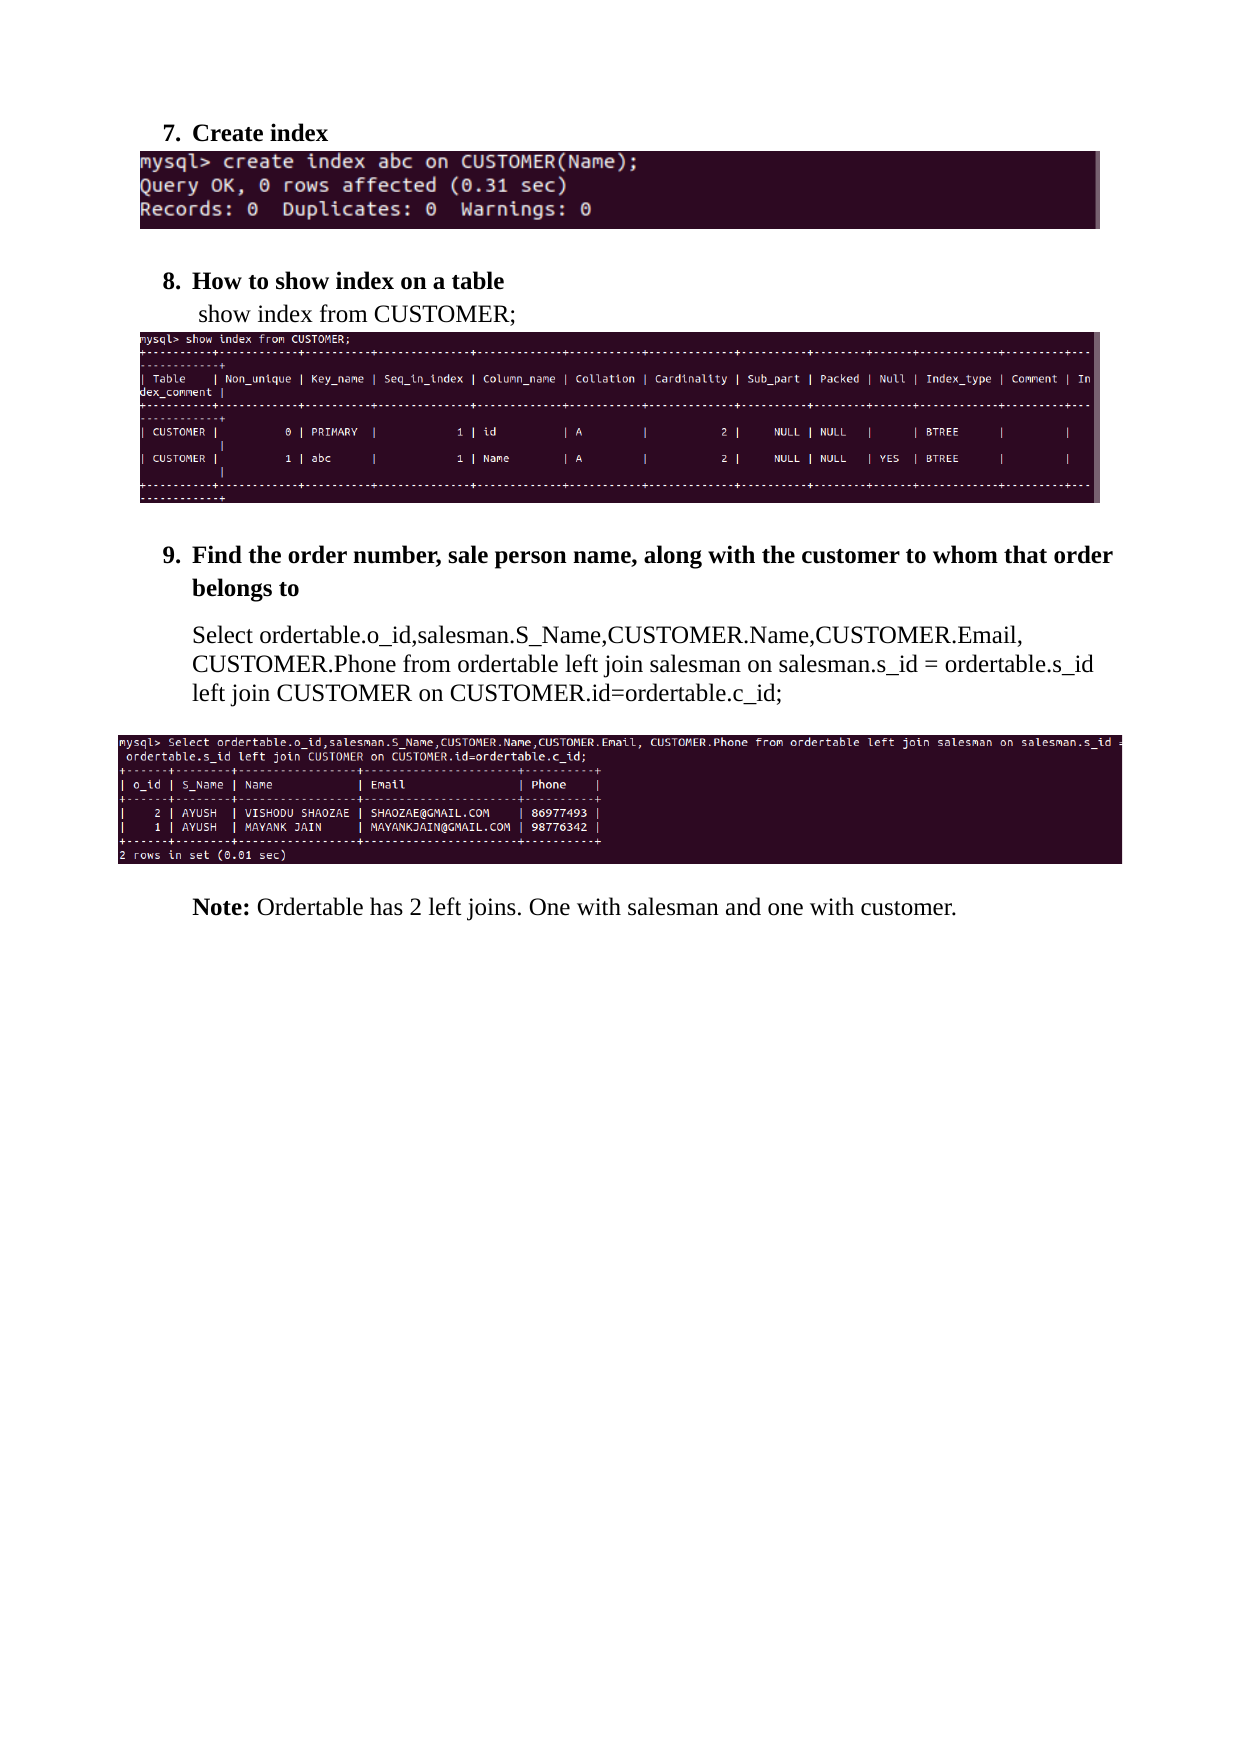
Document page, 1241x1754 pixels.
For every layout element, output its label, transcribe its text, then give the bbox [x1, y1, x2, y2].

picture [140, 151, 1100, 229]
list Select ordertable.o_id,salesman.S_Name,CUSTOMER.Name,CUSTOMER.Email, CUSTOMER.Phone from ordertable left join salesman on salesman.s_id = ordertable.s_id left join CUSTOMER on CUSTOMER.id=ordertable.c_id; [162, 620, 1122, 707]
list How to show index on a table [162, 266, 1122, 295]
picture [118, 735, 1123, 864]
text Note: Ordertable has 2 left joins. One with salesman and one with customer. [118, 892, 1122, 921]
picture [140, 332, 1100, 503]
list show index from CUSTOMER; [162, 299, 1122, 328]
list Create index [162, 118, 1122, 147]
list Find the order number, sale person name, along with the customer to whom that order belongs to [162, 540, 1122, 601]
